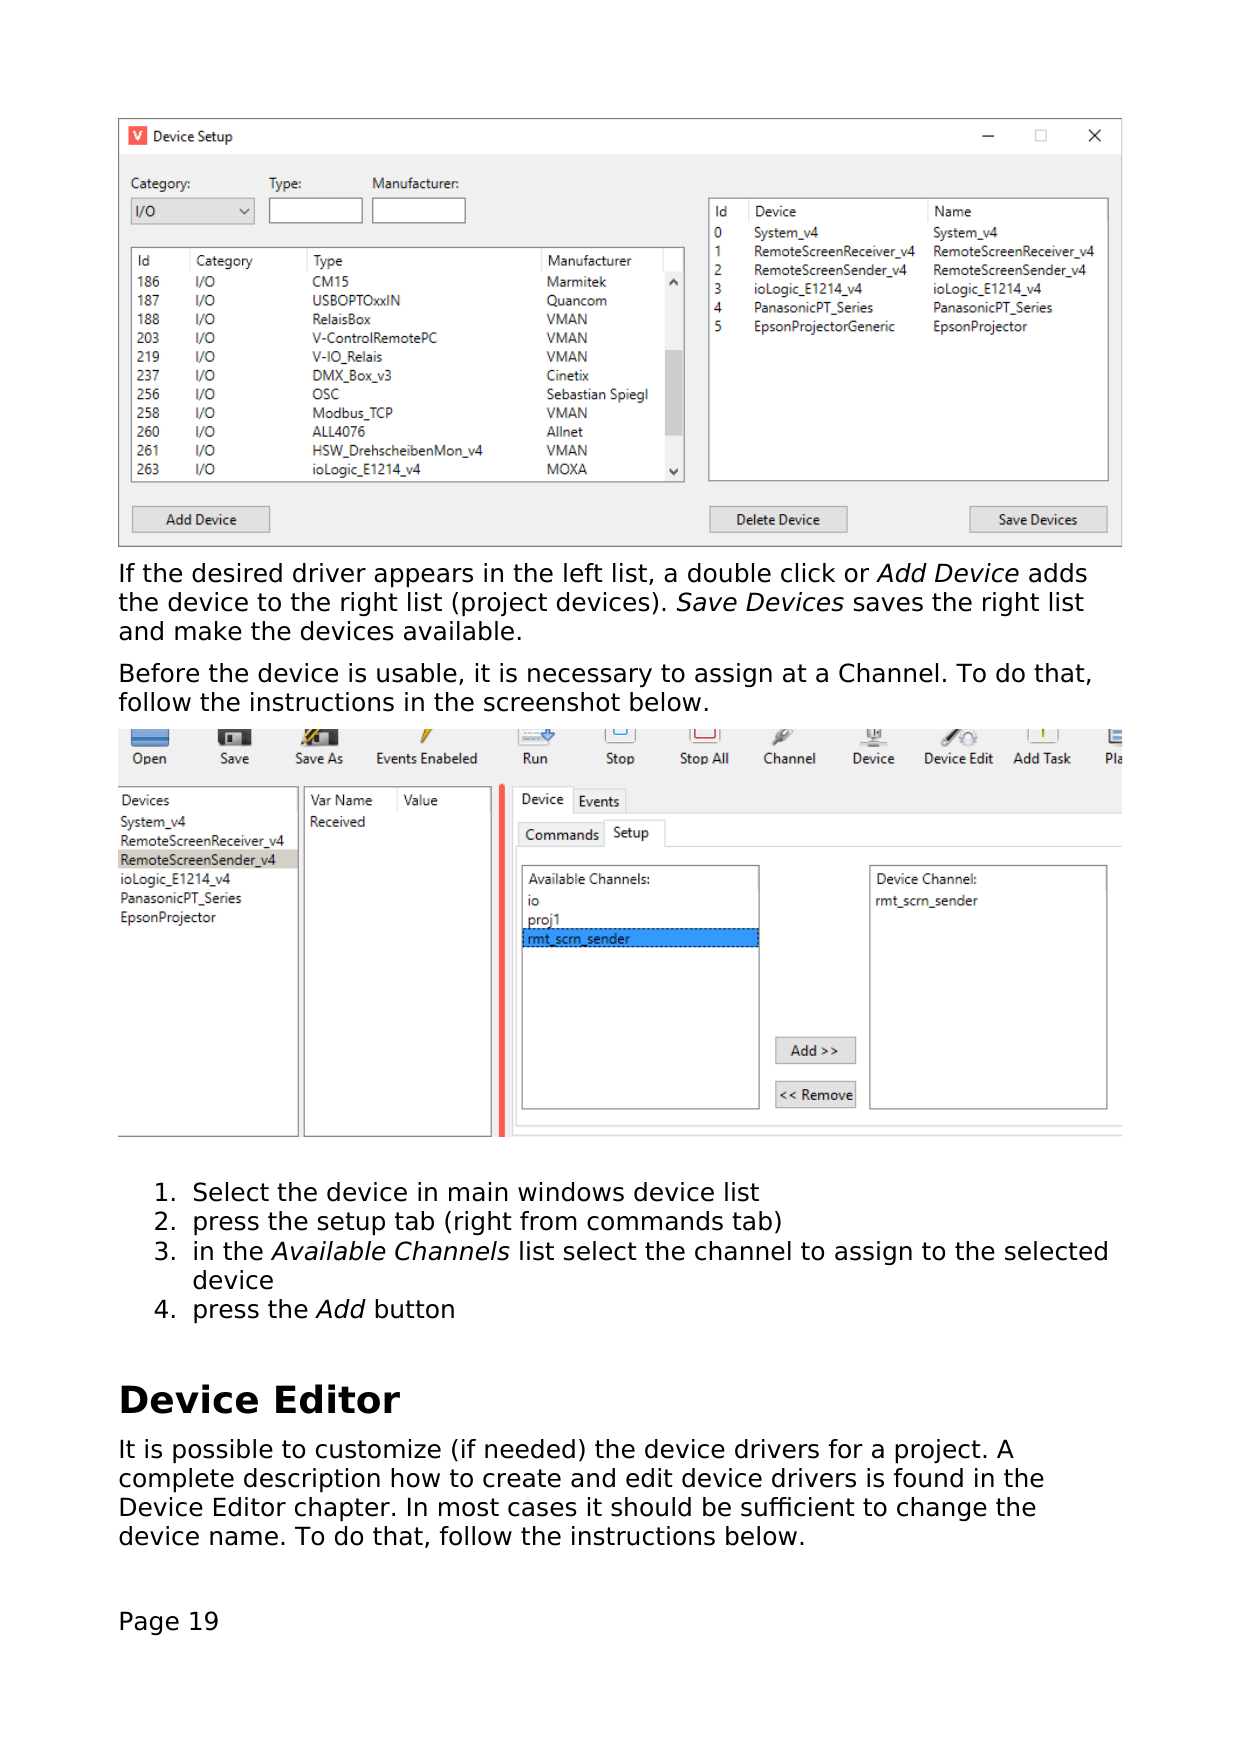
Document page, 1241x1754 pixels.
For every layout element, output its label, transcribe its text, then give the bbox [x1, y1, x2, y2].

picture [118, 118, 1123, 547]
list Select the device in main windows device list [177, 1178, 1122, 1208]
text If the desired driver appears in the left list, a double click or Add Device adds the device to the right list (project devices). Save Devices saves the right list and make the devices available. [118, 559, 1122, 646]
text It is possible to customize (if needed) the device drivers for a project. A complete description how to create and edit device drivers is found in the Device Editor chapter. In most cases it should be sufficient to change the device name. To do that, follow the instructions below. [118, 1435, 1122, 1552]
list in the Available Channels list select the channel to assign to the selected device [177, 1237, 1122, 1295]
subtitle Device Editor [118, 1379, 1122, 1422]
list press the Add button [177, 1295, 1122, 1324]
text Before the device is usable, it is necessary to assign at a Channel. To do that, follow the instructions in the screenshot below. [118, 659, 1122, 717]
list press the setup tab (right from commands tab) [177, 1208, 1122, 1237]
picture [118, 729, 1123, 1137]
